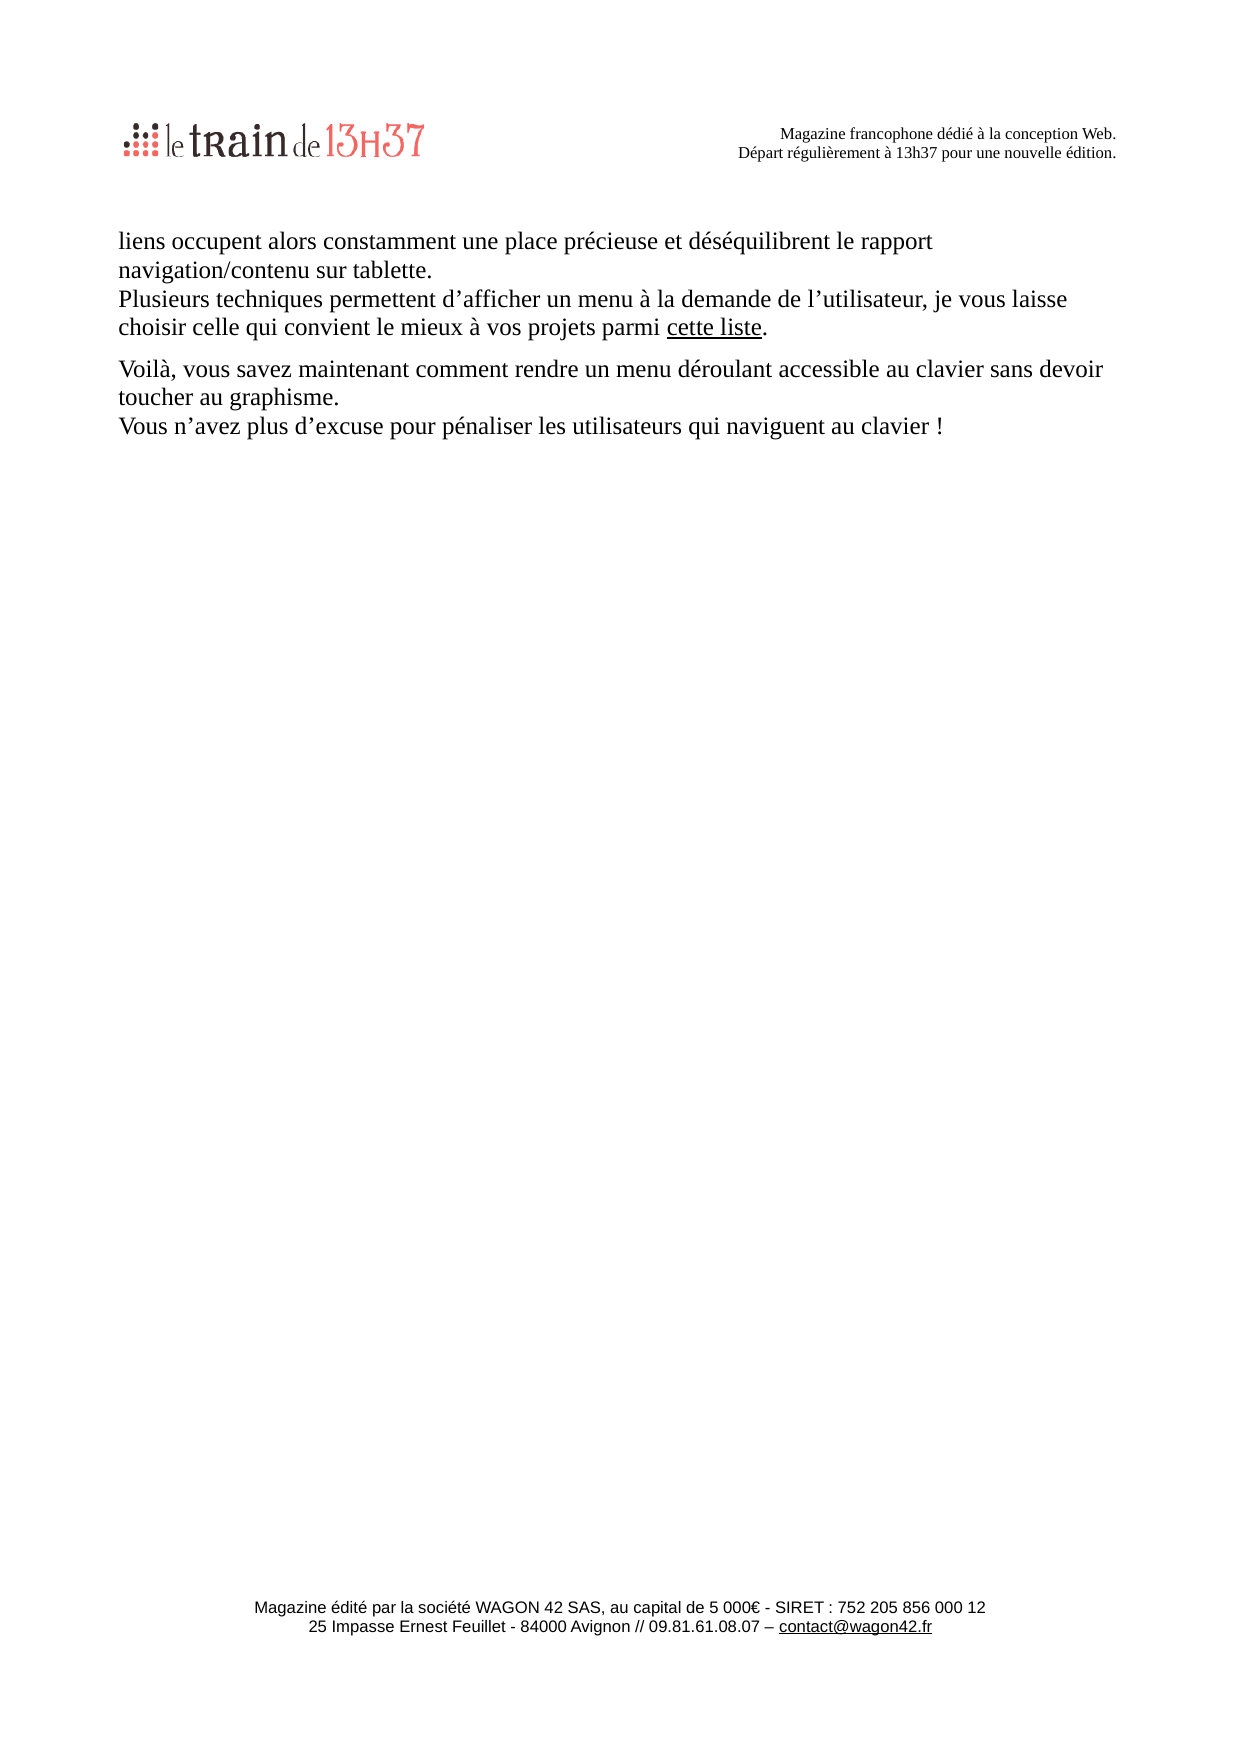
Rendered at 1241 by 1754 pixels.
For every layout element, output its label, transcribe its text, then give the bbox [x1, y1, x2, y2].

picture [123, 123, 425, 157]
text Plusieurs techniques permettent d’afficher un menu à la demande de l’utilisateur, je vous laisse choisir celle qui convient le mieux à vos projets parmi cette liste. [118, 284, 1122, 341]
text liens occupent alors constamment une place précieuse et déséquilibrent le rapport navigation/contenu sur tablette. [118, 226, 1122, 284]
text Voilà, vous savez maintenant comment rendre un menu déroulant accessible au clavier sans devoir toucher au graphisme. Vous n’avez plus d’excuse pour pénaliser les utilisateurs qui naviguent au clavier ! [118, 354, 1122, 440]
